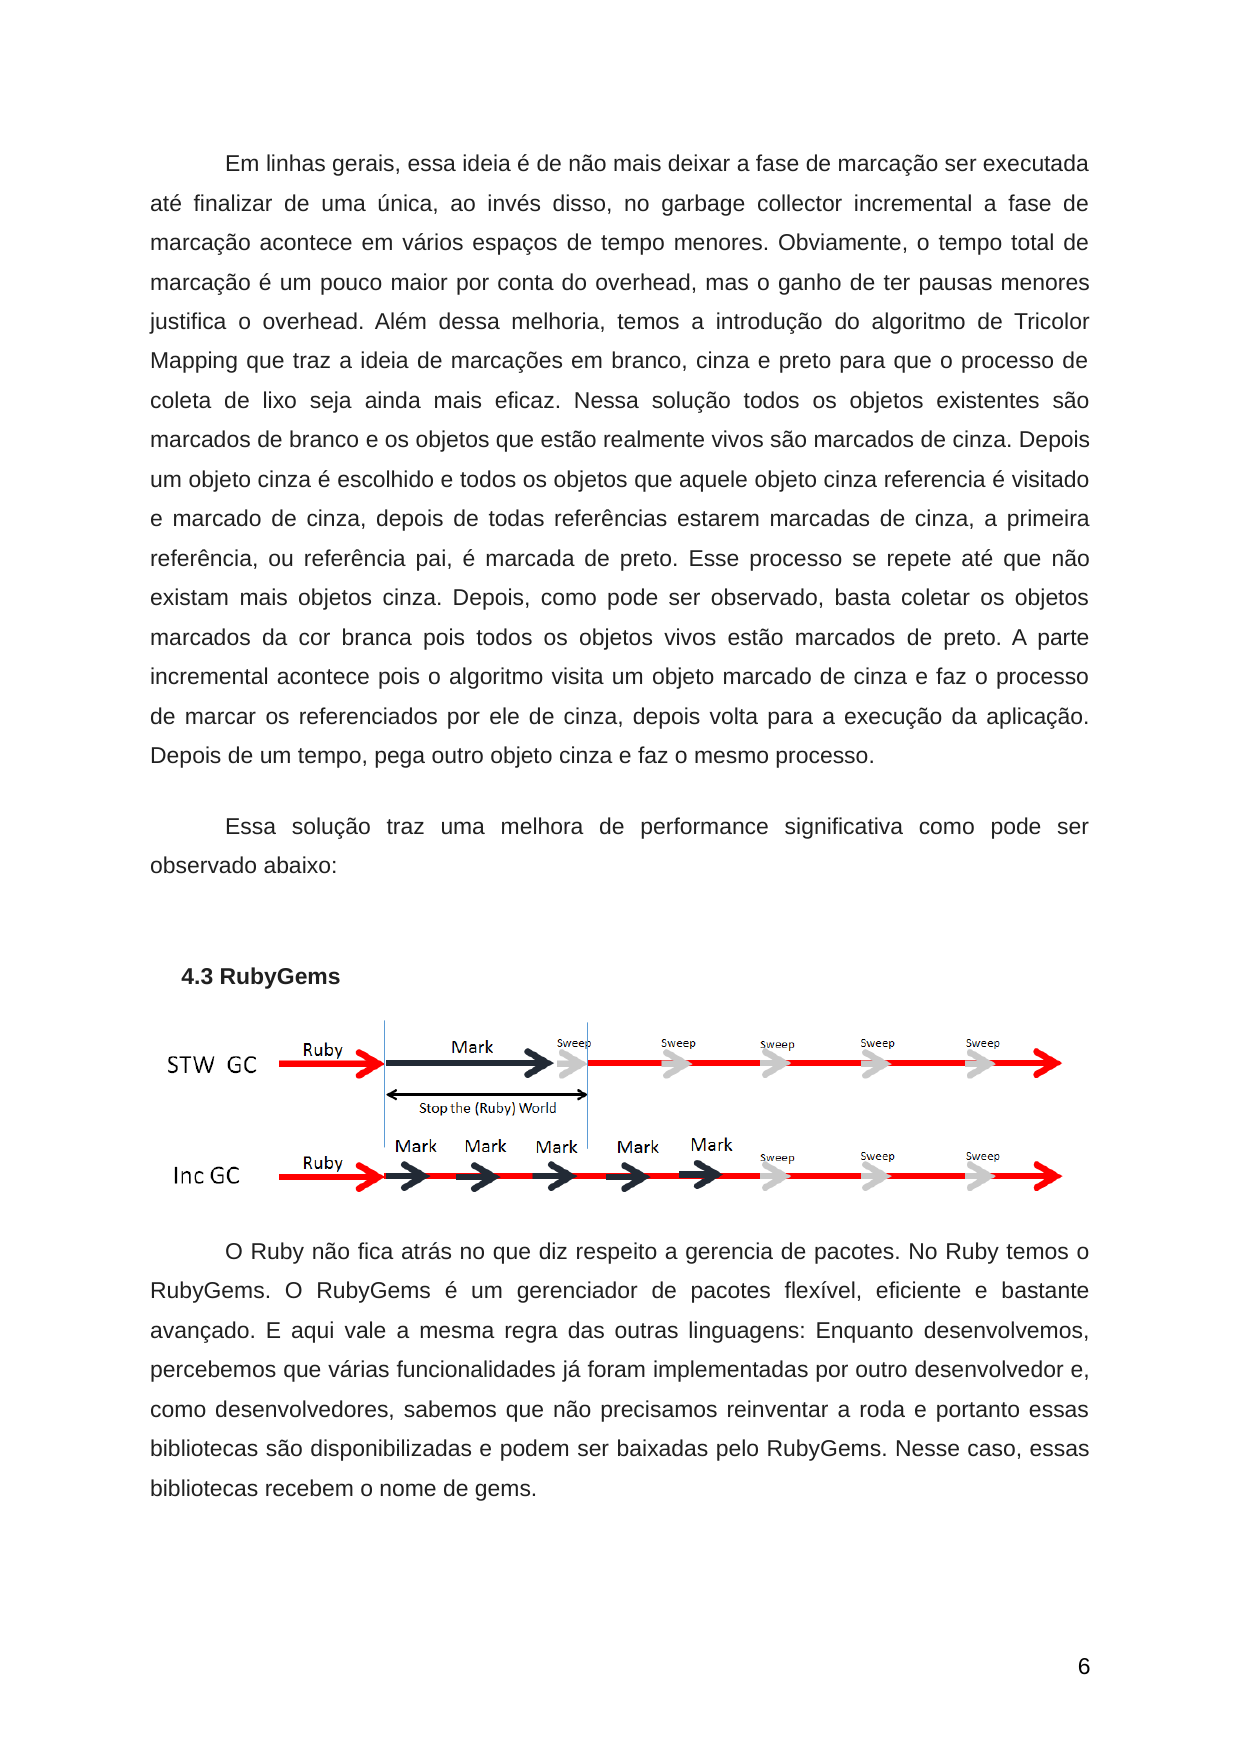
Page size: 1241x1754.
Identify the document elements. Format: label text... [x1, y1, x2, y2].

text Essa solução traz uma melhora de performance significativa como pode ser observado abaixo: [150, 813, 1090, 879]
text 4.3 RubyGems [150, 963, 1090, 989]
text O Ruby não fica atrás no que diz respeito a gerencia de pacotes. No Ruby temos o RubyGems. O RubyGems é um gerenciador de pacotes flexível, eficiente e bastante avançado. E aqui vale a mesma regra das outras linguagens: Enquanto desenvolvemos, percebemos que várias funcionalidades já foram implementadas por outro desenvolvedor e, como desenvolvedores, sabemos que não precisamos reinventar a roda e portanto essas bibliotecas são disponibilizadas e podem ser baixadas pelo RubyGems. Nesse caso, essas bibliotecas recebem o nome de gems. [150, 1002, 1090, 1501]
text Em linhas gerais, essa ideia é de não mais deixar a fase de marcação ser executada até finalizar de uma única, ao invés disso, no garbage collector incremental a fase de marcação acontece em vários espaços de tempo menores. Obviamente, o tempo total de marcação é um pouco maior por conta do overhead, mas o ganho de ter pausas menores justifica o overhead. Além dessa melhoria, temos a introdução do algoritmo de Tricolor Mapping que traz a ideia de marcações em branco, cinza e preto para que o processo de coleta de lixo seja ainda mais eficaz. Nessa solução todos os objetos existentes são marcados de branco e os objetos que estão realmente vivos são marcados de cinza. Depois um objeto cinza é escolhido e todos os objetos que aquele objeto cinza referencia é visitado e marcado de cinza, depois de todas referências estarem marcadas de cinza, a primeira referência, ou referência pai, é marcada de preto. Esse processo se repete até que não existam mais objetos cinza. Depois, como pode ser observado, basta coletar os objetos marcados da cor branca pois todos os objetos vivos estão marcados de preto. A parte incremental acontece pois o algoritmo visita um objeto marcado de cinza e faz o processo de marcar os referenciados por ele de cinza, depois volta para a execução da aplicação. Depois de um tempo, pega outro objeto cinza e faz o mesmo processo. [150, 150, 1090, 768]
picture [151, 1020, 1092, 1206]
